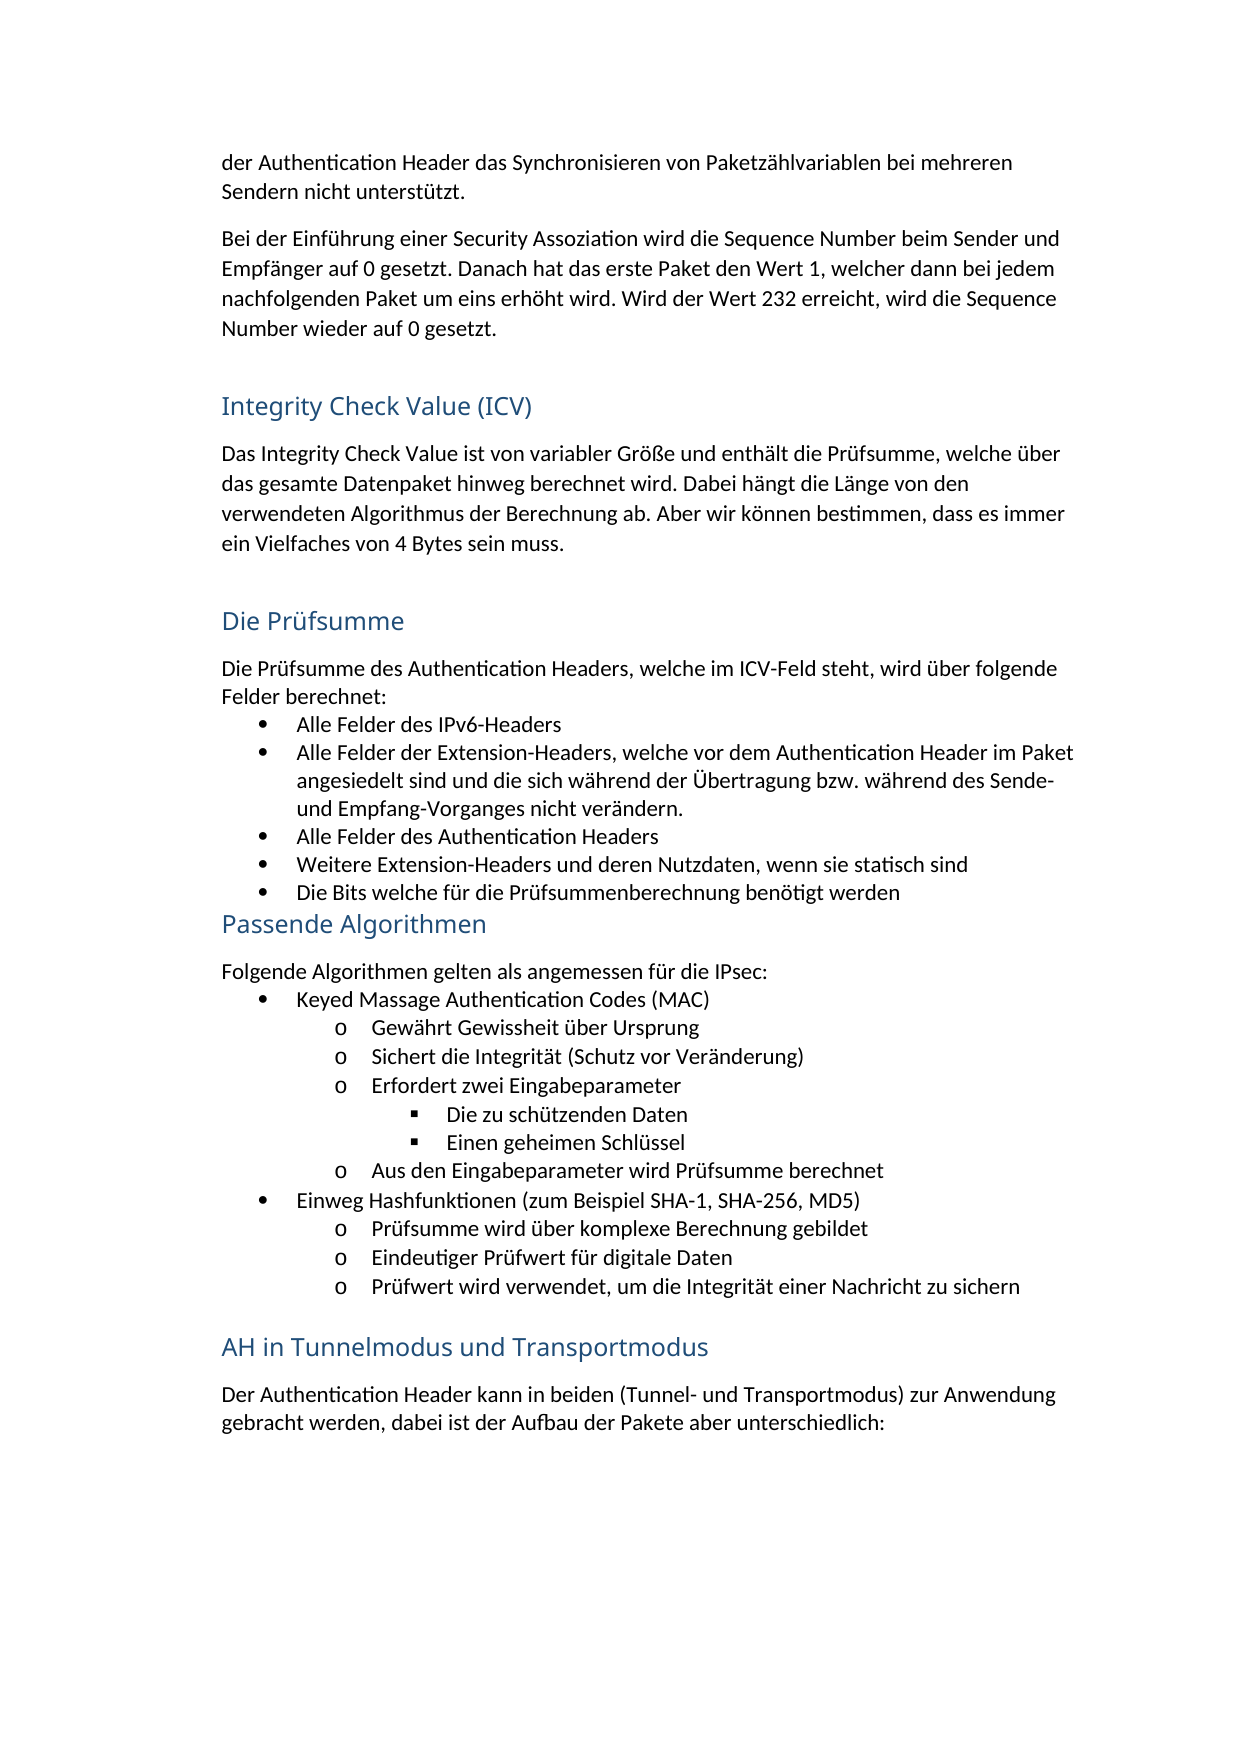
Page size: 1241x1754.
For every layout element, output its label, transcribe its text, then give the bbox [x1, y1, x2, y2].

list Einen geheimen Schlüssel [409, 1128, 1093, 1157]
list Alle Felder der Extension-Headers, welche vor dem Authentication Header im Paket angesiedelt sind und die sich während der Übertragung bzw. während des Sende- und Empfang-Vorganges nicht verändern. [259, 738, 1093, 822]
list Alle Felder des Authentication Headers [259, 822, 1093, 850]
list Erfordert zwei Eingabeparameter [334, 1071, 1093, 1101]
list Prüfsumme wird über komplexe Berechnung gebildet [334, 1214, 1093, 1243]
list Weitere Extension-Headers und deren Nutzdaten, wenn sie statisch sind [259, 850, 1093, 878]
text der Authentication Header das Synchronisieren von Paketzählvariablen bei mehreren Sendern nicht unterstützt. [221, 148, 1093, 206]
list Einweg Hashfunktionen (zum Beispiel SHA-1, SHA-256, MD5) [259, 1186, 1093, 1214]
list Aus den Eingabeparameter wird Prüfsumme berechnet [334, 1157, 1093, 1186]
list Keyed Massage Authentication Codes (MAC) [259, 985, 1093, 1013]
text Die Prüfsumme des Authentication Headers, welche im ICV-Feld steht, wird über folgende Felder berechnet: [221, 654, 1093, 710]
list Gewährt Gewissheit über Ursprung [334, 1013, 1093, 1042]
subtitle Integrity Check Value (ICV) [148, 388, 1093, 422]
subtitle Die Prüfsumme [148, 603, 1093, 637]
list Alle Felder des IPv6-Headers [259, 710, 1093, 738]
list Die Bits welche für die Prüfsummenberechnung benötigt werden [259, 878, 1093, 906]
list Eindeutiger Prüfwert für digitale Daten [334, 1243, 1093, 1272]
text Folgende Algorithmen gelten als angemessen für die IPsec: [148, 957, 1093, 985]
list Sichert die Integrität (Schutz vor Veränderung) [334, 1042, 1093, 1071]
list Die zu schützenden Daten [409, 1101, 1093, 1128]
text Der Authentication Header kann in beiden (Tunnel- und Transportmodus) zur Anwendung gebracht werden, dabei ist der Aufbau der Pakete aber unterschiedlich: [221, 1380, 1093, 1436]
list Prüfwert wird verwendet, um die Integrität einer Nachricht zu sichern [334, 1272, 1093, 1301]
text Bei der Einführung einer Security Assoziation wird die Sequence Number beim Sender und Empfänger auf 0 gesetzt. Danach hat das erste Paket den Wert 1, welcher dann bei jedem nachfolgenden Paket um eins erhöht wird. Wird der Wert 232 erreicht, wird die Sequence Number wieder auf 0 gesetzt. [221, 224, 1093, 342]
subtitle Passende Algorithmen [148, 906, 1093, 940]
text Das Integrity Check Value ist von variabler Größe und enthält die Prüfsumme, welche über das gesamte Datenpaket hinweg berechnet wird. Dabei hängt die Länge von den verwendeten Algorithmus der Berechnung ab. Aber wir können bestimmen, dass es immer ein Vielfaches von 4 Bytes sein muss. [221, 439, 1093, 557]
subtitle AH in Tunnelmodus und Transportmodus [148, 1329, 1093, 1363]
